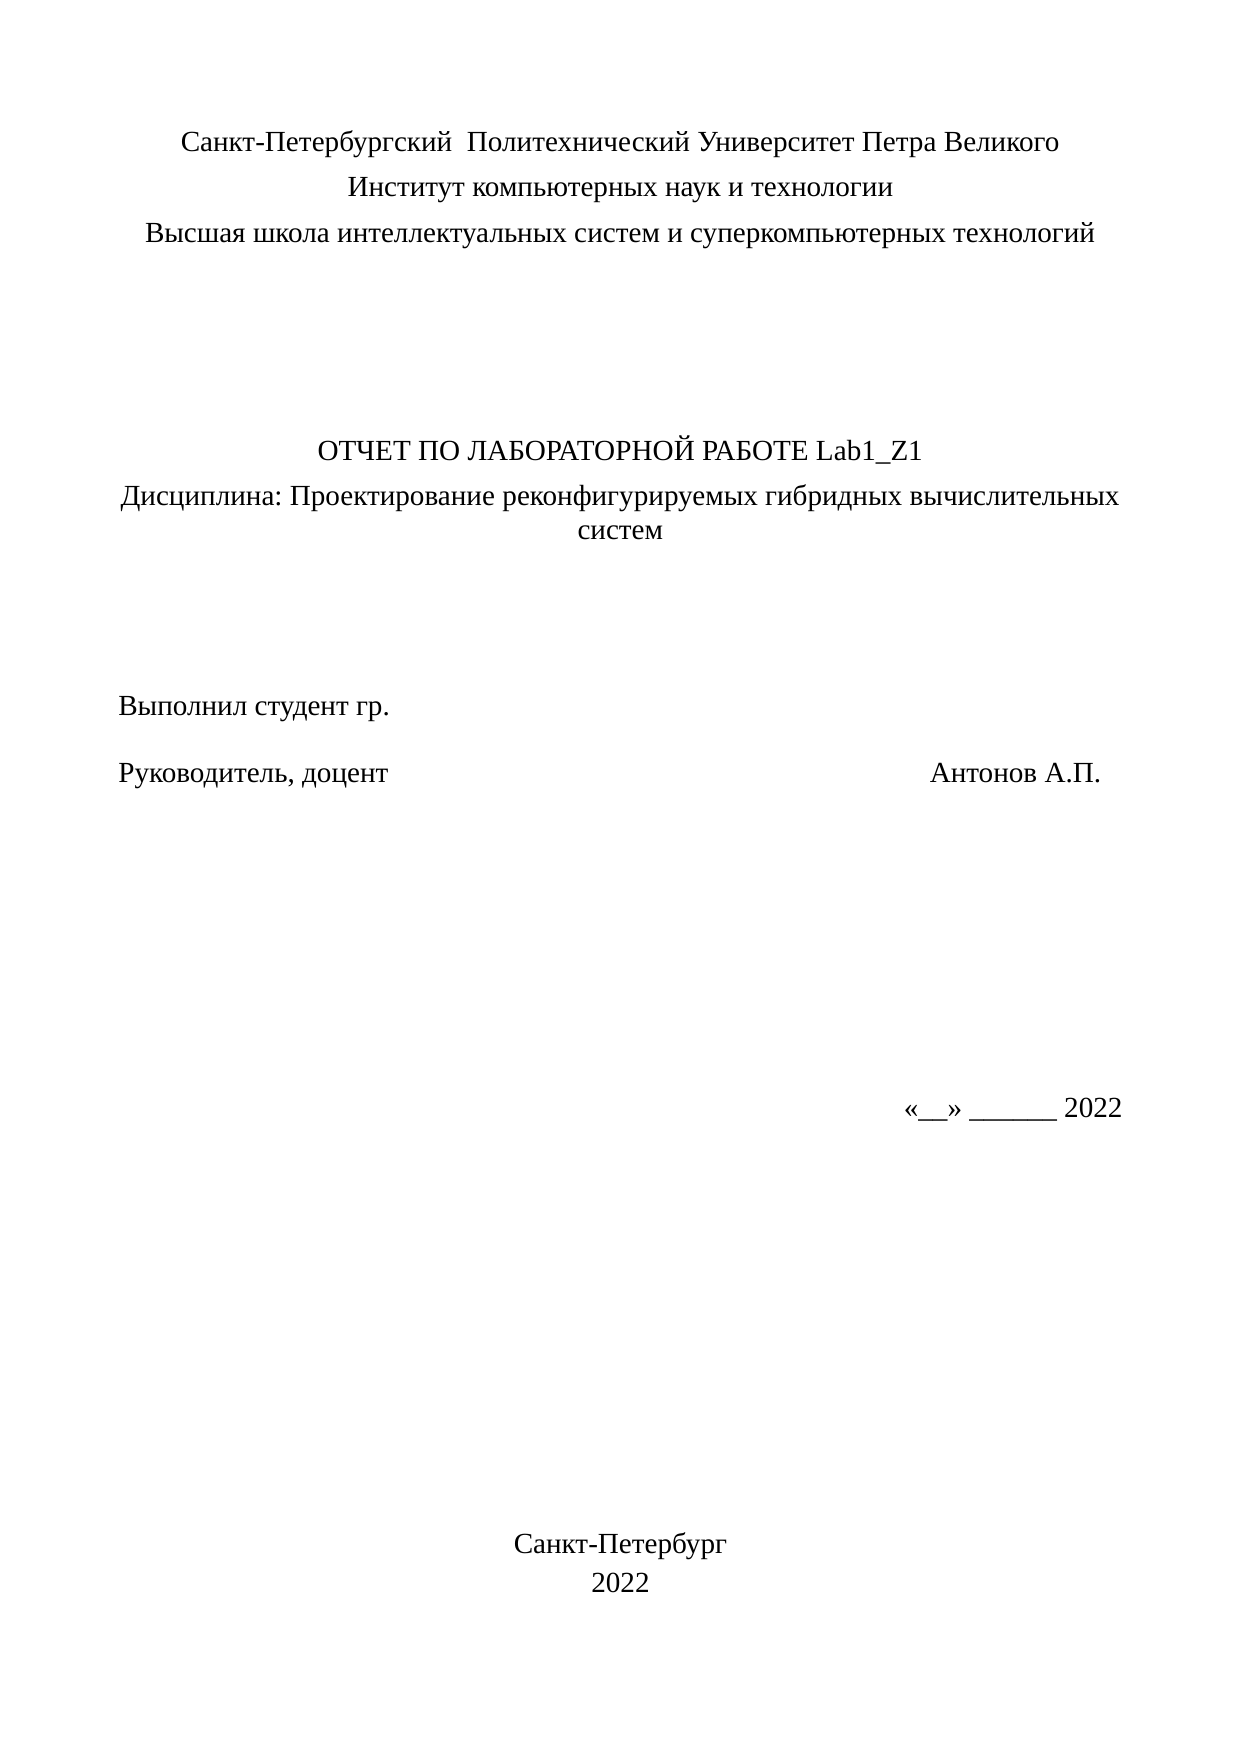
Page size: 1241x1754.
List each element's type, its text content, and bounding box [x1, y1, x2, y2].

text Санкт-Петербург [118, 1526, 1122, 1560]
text Санкт-Петербургский Политехнический Университет Петра Великого [118, 124, 1122, 158]
text Институт компьютерных наук и технологии [118, 169, 1122, 203]
text «__» ______ 2022 [118, 1090, 1122, 1124]
text Дисциплина: Проектирование реконфигурируемых гибридных вычислительных систем [118, 478, 1122, 545]
text 2022 [118, 1565, 1122, 1598]
text Высшая школа интеллектуальных систем и суперкомпьютерных технологий [118, 215, 1122, 248]
text Руководитель, доцент Антонов А.П. [118, 755, 1122, 788]
text ОТЧЕТ ПО ЛАБОРАТОРНОЙ РАБОТЕ Lab1_Z1 [118, 433, 1122, 466]
text Выполнил студент гр. [118, 688, 1122, 721]
